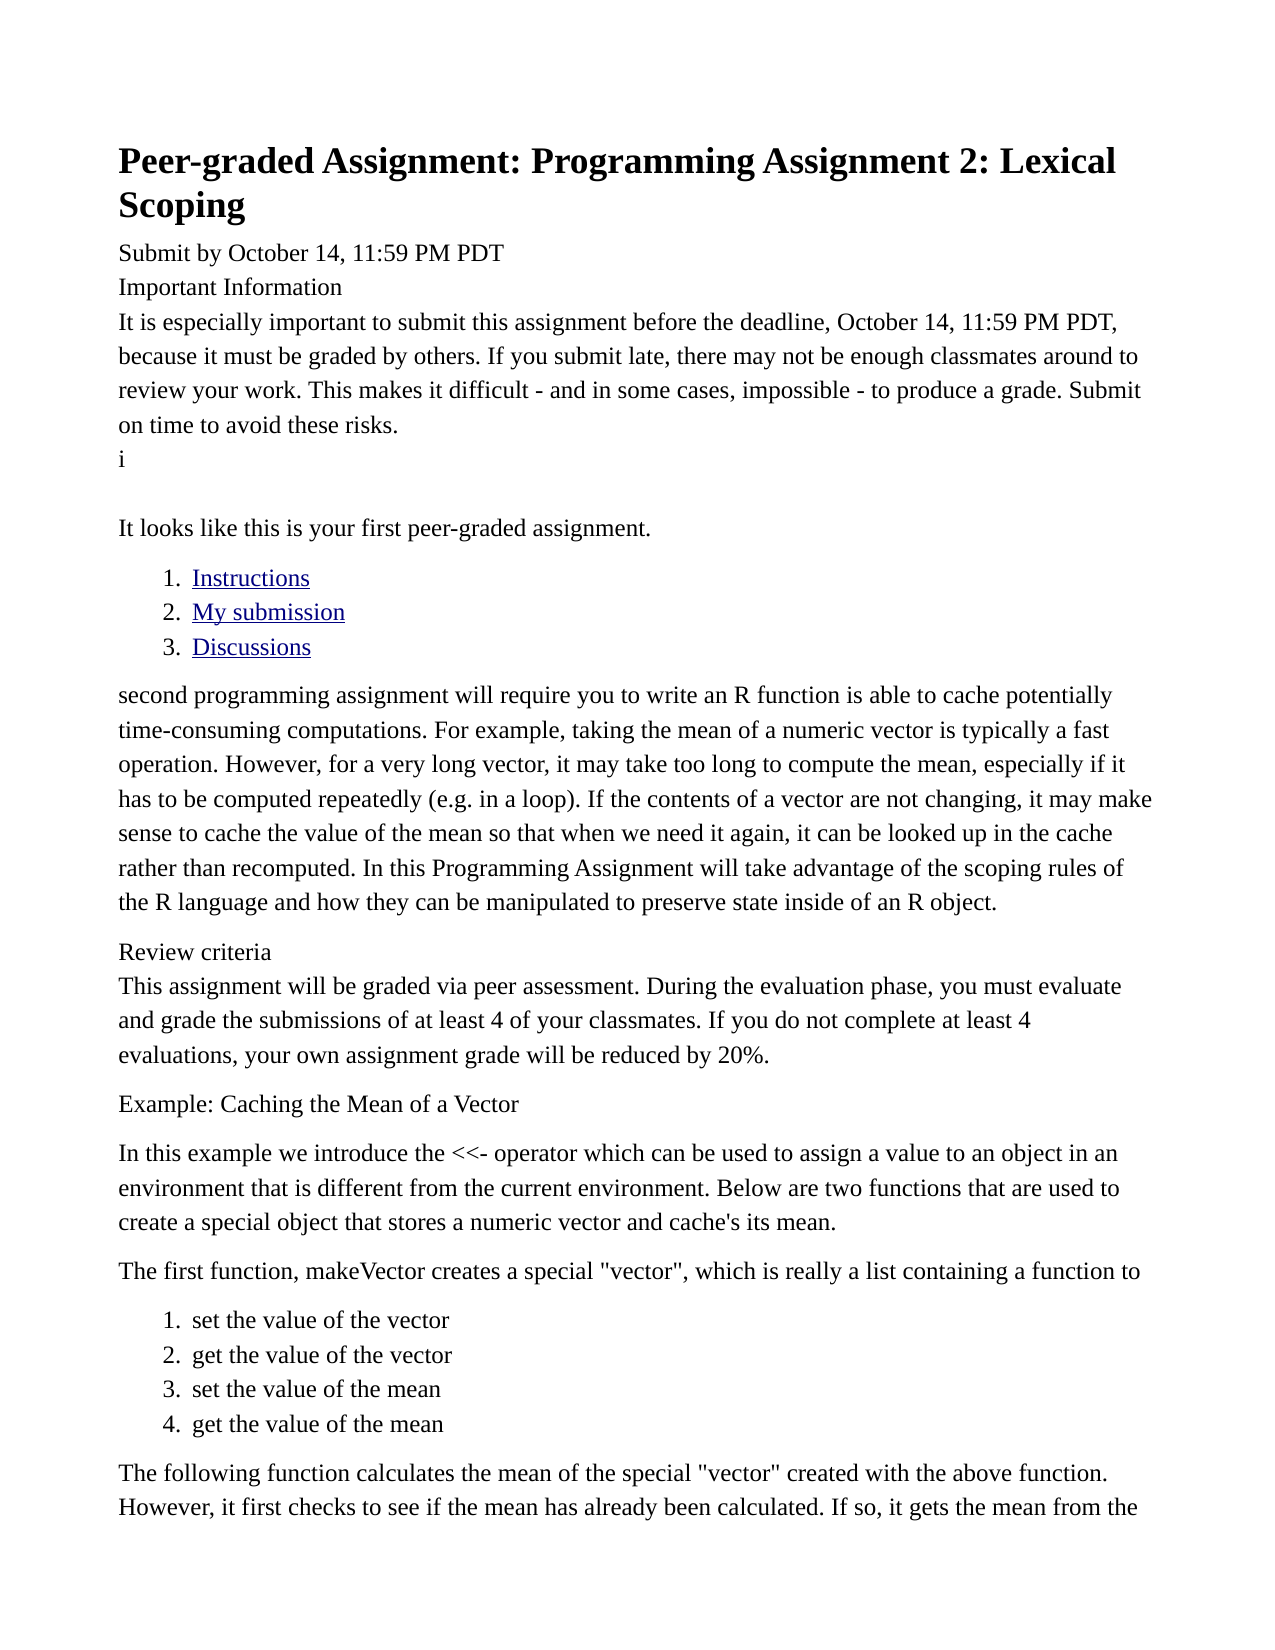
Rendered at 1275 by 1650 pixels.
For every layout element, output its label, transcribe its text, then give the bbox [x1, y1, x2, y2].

list get the value of the mean [162, 1409, 1157, 1437]
text This assignment will be graded via peer assessment. During the evaluation phase, you must evaluate and grade the submissions of at least 4 of your classmates. If you do not complete at least 4 evaluations, your own assignment grade will be reduced by 20%. [118, 971, 1157, 1069]
text Submit by October 14, 11:59 PM PDT [118, 238, 1157, 266]
text Important Information [118, 272, 1157, 301]
list Instructions [162, 563, 1157, 591]
text In this example we introduce the <<- operator which can be used to assign a value to an object in an environment that is different from the current environment. Below are two functions that are used to create a special object that stores a numeric vector and cache's its mean. [118, 1138, 1157, 1236]
text Review criteria [118, 937, 1157, 965]
list set the value of the vector [162, 1305, 1157, 1334]
text Example: Caching the Mean of a Vector [118, 1089, 1157, 1118]
text second programming assignment will require you to write an R function is able to cache potentially time-consuming computations. For example, taking the mean of a numeric vector is typically a fast operation. However, for a very long vector, it may take too long to compute the mean, especially if it has to be computed repeatedly (e.g. in a loop). If the contents of a vector are not changing, it may make sense to cache the value of the mean so that when we need it again, it can be looked up in the cache rather than recomputed. In this Programming Assignment will take advantage of the scoping rules of the R language and how they can be manipulated to preserve state inside of an R object. [118, 681, 1157, 916]
list set the value of the mean [162, 1374, 1157, 1403]
text i [118, 444, 1157, 473]
text It looks like this is your first peer-graded assignment. [118, 513, 1157, 542]
list My submission [162, 597, 1157, 626]
text The first function, makeVector creates a special "vector", which is really a list containing a function to [118, 1256, 1157, 1285]
text The following function calculates the mean of the special "vector" created with the above function. However, it first checks to see if the mean has already been calculated. If so, it gets the mean from the [118, 1458, 1157, 1521]
list Discussions [162, 632, 1157, 660]
list get the value of the vector [162, 1340, 1157, 1368]
subtitle Peer-graded Assignment: Programming Assignment 2: Lexical Scoping [118, 139, 1157, 225]
text It is especially important to submit this assignment before the deadline, October 14, 11:59 PM PDT, because it must be graded by others. If you submit late, there may not be enough classmates around to review your work. This makes it difficult - and in some cases, impossible - to produce a grade. Submit on time to avoid these risks. [118, 307, 1157, 439]
